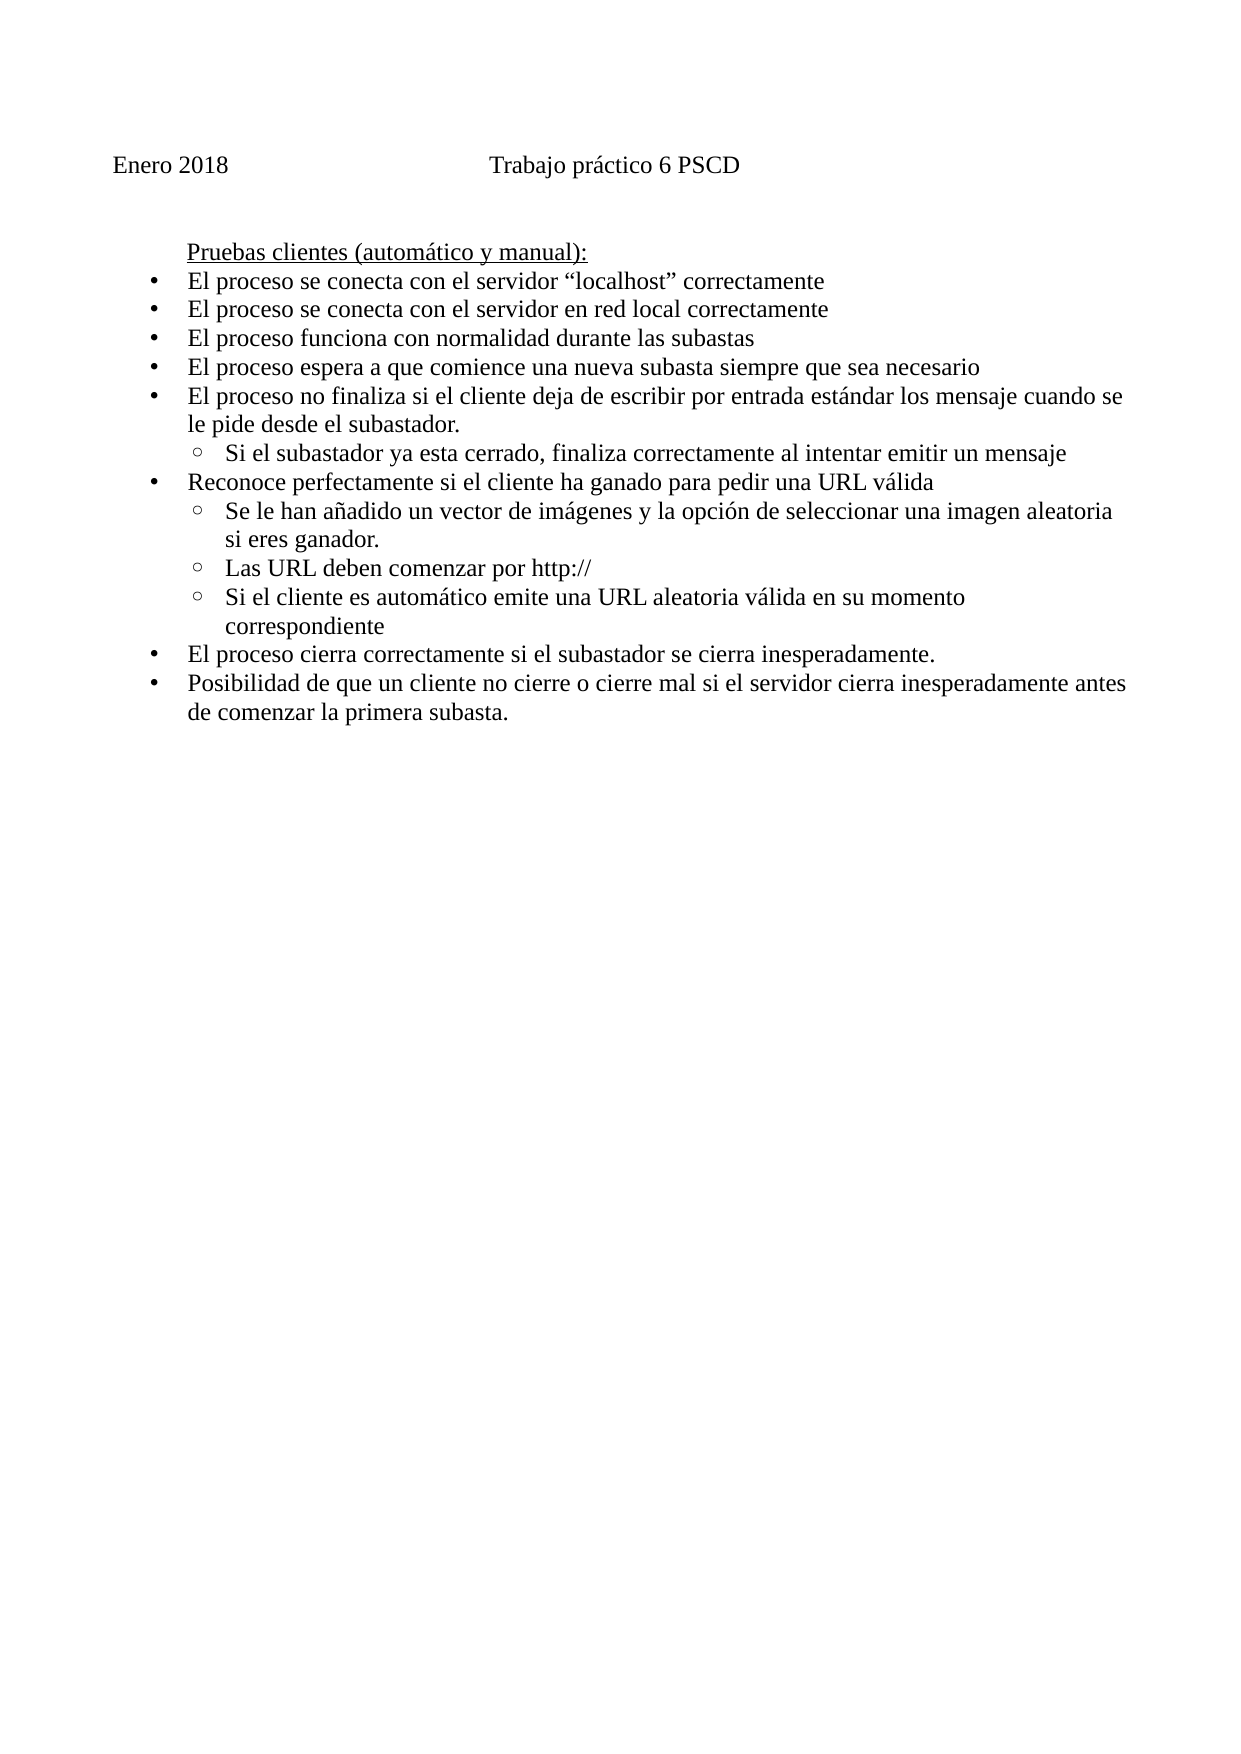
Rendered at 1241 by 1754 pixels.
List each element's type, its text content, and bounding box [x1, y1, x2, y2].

list Si el subastador ya esta cerrado, finaliza correctamente al intentar emitir un mensaje [187, 438, 1128, 467]
list El proceso cierra correctamente si el subastador se cierra inesperadamente. [150, 639, 1128, 668]
list El proceso se conecta con el servidor “localhost” correctamente [150, 266, 1128, 294]
list Posibilidad de que un cliente no cierre o cierre mal si el servidor cierra inesperadamente antes de comenzar la primera subasta. [150, 668, 1128, 726]
list El proceso funciona con normalidad durante las subastas [150, 323, 1128, 352]
list El proceso espera a que comience una nueva subasta siempre que sea necesario [150, 352, 1128, 381]
list Si el cliente es automático emite una URL aleatoria válida en su momento correspondiente [187, 582, 1128, 639]
list Las URL deben comenzar por http:// [187, 553, 1128, 582]
list El proceso no finaliza si el cliente deja de escribir por entrada estándar los mensaje cuando se le pide desde el subastador. [150, 381, 1128, 438]
list Se le han añadido un vector de imágenes y la opción de seleccionar una imagen aleatoria si eres ganador. [187, 496, 1128, 553]
text Pruebas clientes (automático y manual): [112, 237, 1128, 266]
list Reconoce perfectamente si el cliente ha ganado para pedir una URL válida [150, 467, 1128, 496]
list El proceso se conecta con el servidor en red local correctamente [150, 294, 1128, 323]
